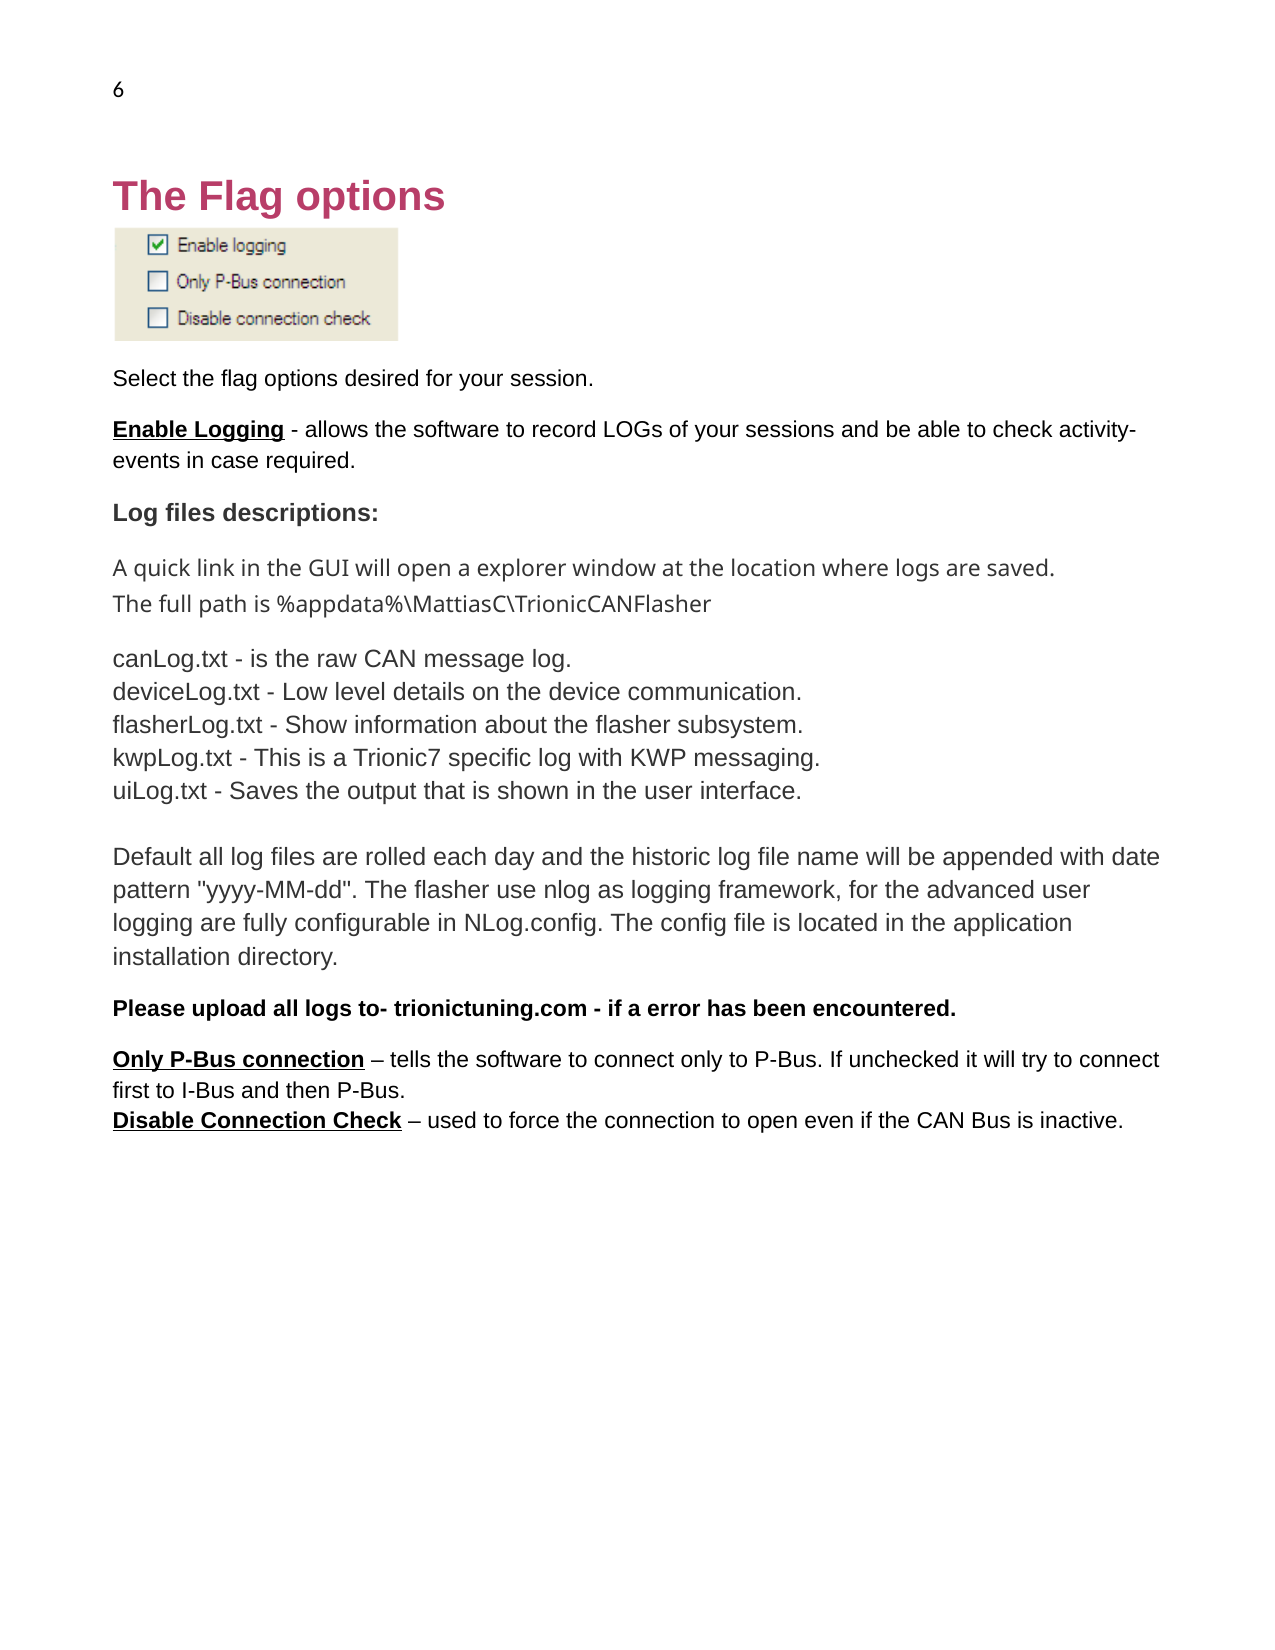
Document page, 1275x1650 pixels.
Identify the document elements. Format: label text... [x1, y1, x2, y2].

picture [112, 226, 414, 341]
text Log files descriptions: [112, 498, 1162, 526]
subtitle The Flag options [112, 171, 1162, 219]
text Please upload all logs to- trionictuning.com - if a error has been encountered. [112, 995, 1162, 1022]
text canLog.txt - is the raw CAN message log. deviceLog.txt - Low level details on the device communication. flasherLog.txt - Show information about the flasher subsystem. kwpLog.txt - This is a Trionic7 specific log with KWP messaging. uiLog.txt - Saves the output that is shown in the user interface. Default all log files are rolled each day and the historic log file name will be appended with date pattern "yyyy-MM-dd". The flasher use nlog as logging framework, for the advanced user logging are fully configurable in NLog.config. The config file is located in the application installation directory. [112, 644, 1162, 970]
text Select the flag options desired for your session. [112, 365, 1162, 392]
text A quick link in the GUI will open a explorer window at the location where logs are saved. The full path is %appdata%\MattiasC\TrionicCANFlasher [112, 552, 1162, 619]
text Only P-Bus connection – tells the software to connect only to P-Bus. If unchecked it will try to connect first to I-Bus and then P-Bus. Disable Connection Check – used to force the connection to open even if the CAN Bus is inactive. [112, 1046, 1162, 1133]
text Enable Logging - allows the software to record LOGs of your sessions and be able to check activity-events in case required. [112, 416, 1162, 473]
